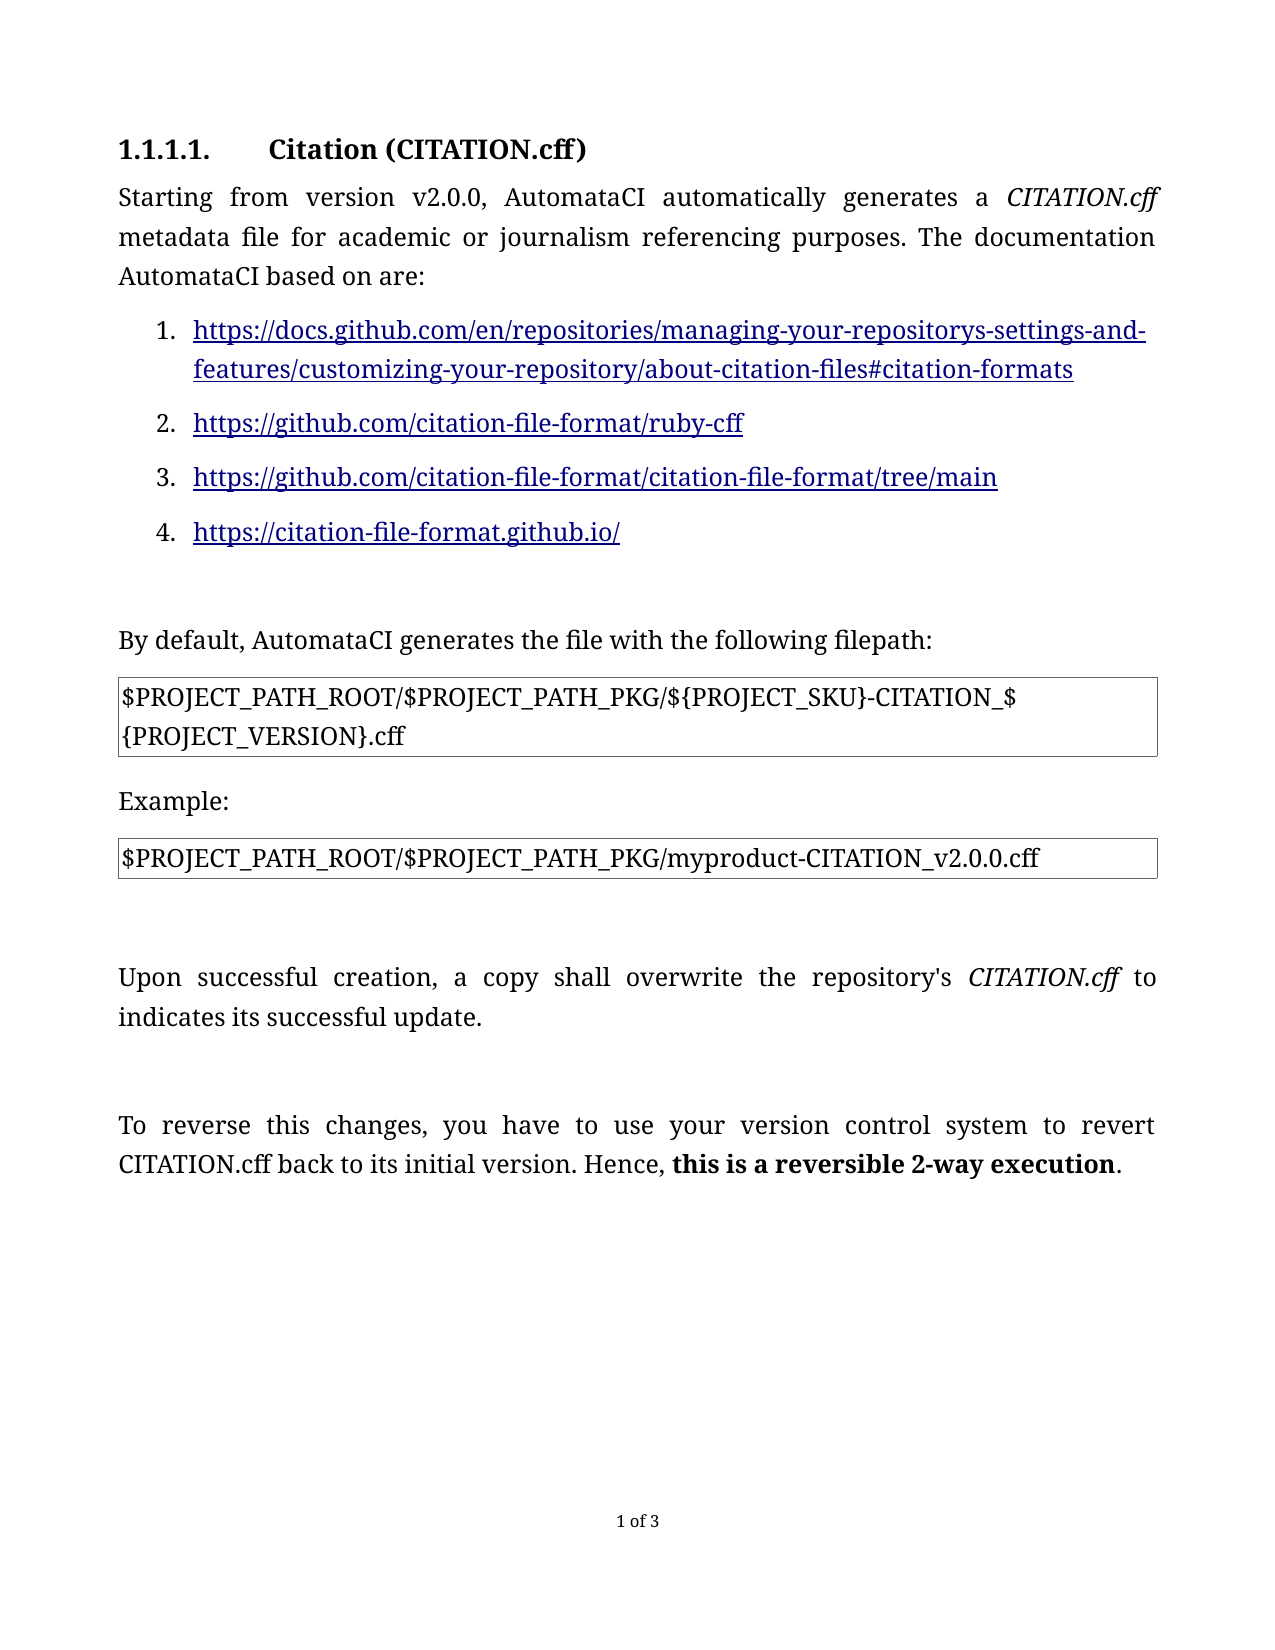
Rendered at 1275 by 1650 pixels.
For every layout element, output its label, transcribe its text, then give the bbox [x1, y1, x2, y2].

list https://citation-file-format.github.io/ [156, 514, 1157, 548]
text Upon successful creation, a copy shall overwrite the repository's CITATION.cff to indicates its successful update. [118, 960, 1157, 1033]
text By default, AutomataCI generates the file with the following filepath: [118, 622, 1157, 657]
list https://docs.github.com/en/repositories/managing-your-repositorys-settings-and-features/customizing-your-repository/about-citation-files#citation-formats [156, 312, 1157, 386]
text $PROJECT_PATH_ROOT/$PROJECT_PATH_PKG/${PROJECT_SKU}-CITATION_${PROJECT_VERSION}.cff [119, 678, 1157, 756]
text Example: [118, 784, 1157, 818]
subtitle Citation (CITATION.cff) [118, 131, 1157, 167]
list https://github.com/citation-file-format/citation-file-format/tree/main [156, 460, 1157, 494]
text To reverse this changes, you have to use your version control system to revert CITATION.cff back to its initial version. Hence, this is a reversible 2-way execution. [118, 1107, 1157, 1181]
text Starting from version v2.0.0, AutomataCI automatically generates a CITATION.cff metadata file for academic or journalism referencing purposes. The documentation AutomataCI based on are: [118, 180, 1157, 292]
list https://github.com/citation-file-format/ruby-cff [156, 406, 1157, 440]
text $PROJECT_PATH_ROOT/$PROJECT_PATH_PKG/myproduct-CITATION_v2.0.0.cff [119, 839, 1157, 878]
